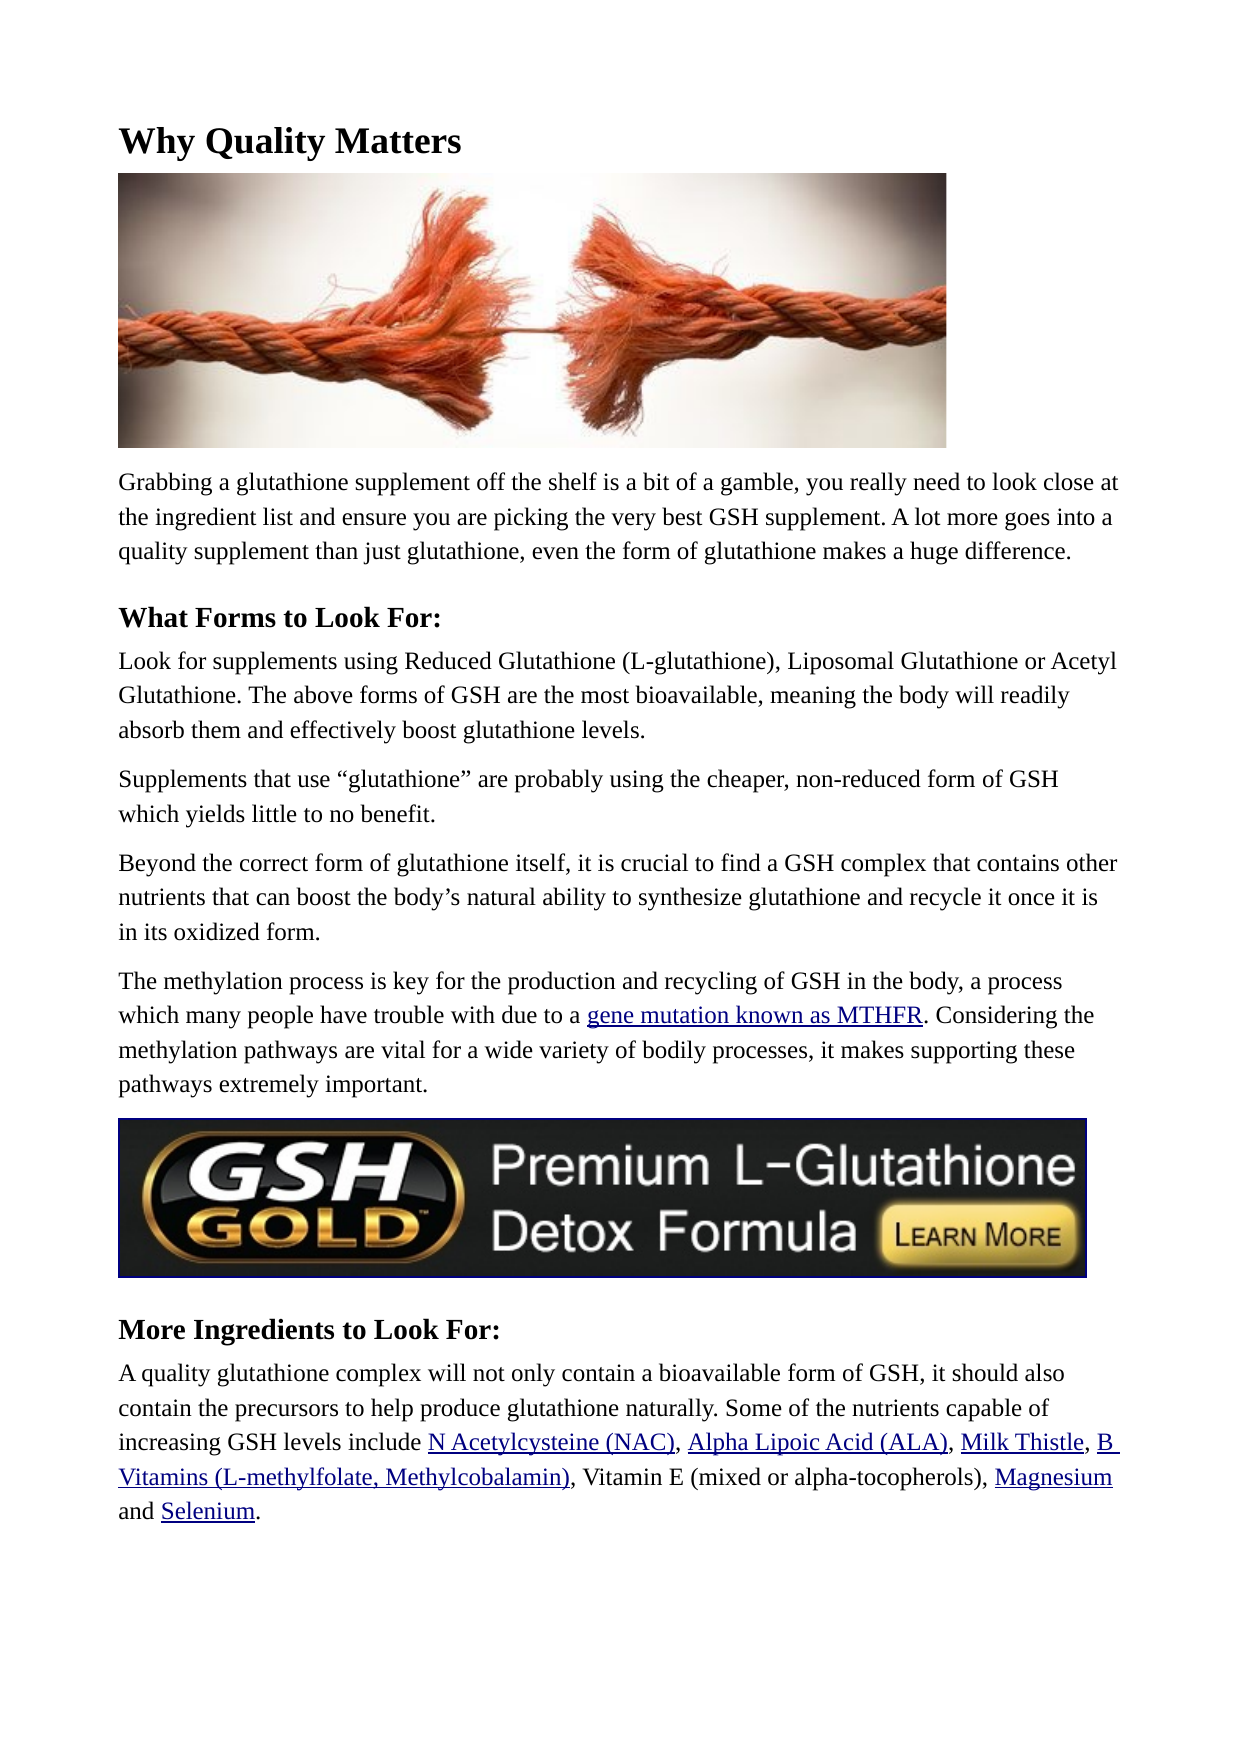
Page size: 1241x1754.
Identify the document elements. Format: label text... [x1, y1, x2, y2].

picture [120, 1120, 1085, 1276]
text Beyond the correct form of glutathione itself, it is crucial to find a GSH complex that contains other nutrients that can boost the body’s natural ability to synthesize glutathione and recycle it once it is in its oxidized form. [118, 848, 1122, 945]
subtitle What Forms to Look For: [118, 600, 1122, 634]
text Look for supplements using Reduced Glutathione (L-glutathione), Liposomal Glutathione or Acetyl Glutathione. The above forms of GSH are the most bioavailable, meaning the body will readily absorb them and effectively boost glutathione levels. [118, 646, 1122, 744]
subtitle More Ingredients to Look For: [118, 1312, 1122, 1346]
picture [118, 173, 947, 448]
subtitle Why Quality Matters [118, 118, 1122, 161]
text The methylation process is key for the production and recycling of GSH in the body, a process which many people have trouble with due to a gene mutation known as MTHFR. Considering the methylation pathways are vital for a wide variety of bodily processes, it makes supporting these pathways extremely important. [118, 966, 1122, 1098]
text A quality glutathione complex will not only contain a bioavailable form of GSH, it should also contain the precursors to help produce glutathione naturally. Some of the nutrients capable of increasing GSH levels include N Acetylcysteine (NAC), Alpha Lipoic Acid (ALA), Milk Thistle, B Vitamins (L-methylfolate, Methylcobalamin), Vitamin E (mixed or alpha-tocopherols), Magnesium and Selenium. [118, 1358, 1122, 1525]
text Supplements that use “glutathione” are probably using the cheaper, non-reduced form of GSH which yields little to no benefit. [118, 764, 1122, 827]
text Grabbing a glutathione supplement off the shelf is a bit of a gamble, you really need to look close at the ingredient list and ensure you are picking the very best GSH supplement. A lot more goes into a quality supplement than just glutathione, even the form of glutathione makes a huge difference. [118, 467, 1122, 565]
